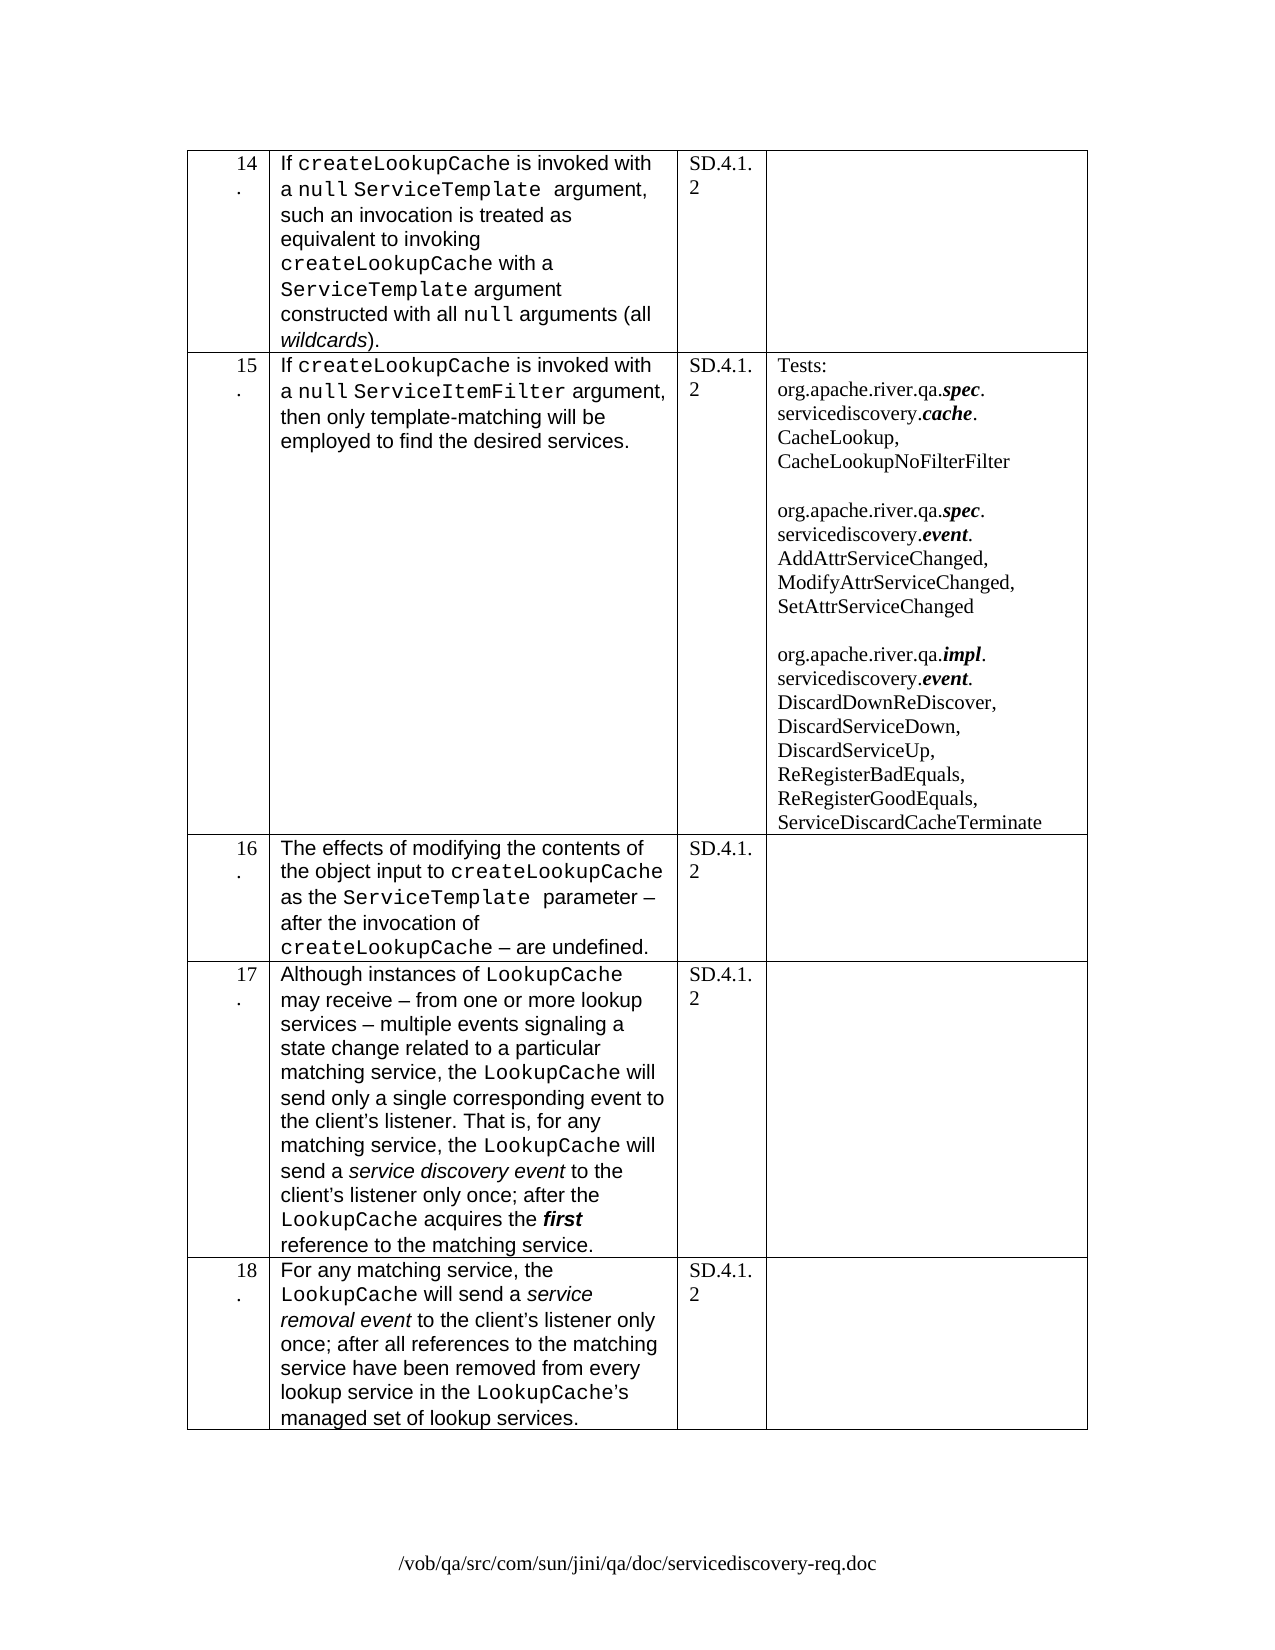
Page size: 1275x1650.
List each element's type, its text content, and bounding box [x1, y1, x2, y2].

table_cell If createLookupCache is invoked with a null ServiceTemplate argument, such an invocation is treated as equivalent to invoking createLookupCache with a ServiceTemplate argument constructed with all null arguments (all wildcards). [270, 151, 677, 352]
table_cell If createLookupCache is invoked with a null ServiceItemFilter argument, then only template-matching will be employed to find the desired services. [270, 353, 677, 834]
table_cell SD.4.1.2 [678, 353, 766, 834]
table_cell SD.4.1.2 [678, 835, 766, 961]
table_cell [188, 962, 269, 1257]
table_cell Tests: org.apache.river.qa.spec. servicediscovery.cache. CacheLookup, CacheLookupNoFilterFilter org.apache.river.qa.spec. servicediscovery.event. AddAttrServiceChanged, ModifyAttrServiceChanged, SetAttrServiceChanged org.apache.river.qa.impl. servicediscovery.event. DiscardDownReDiscover, DiscardServiceDown, DiscardServiceUp, ReRegisterBadEquals, ReRegisterGoodEquals, ServiceDiscardCacheTerminate [767, 353, 1087, 834]
table_cell SD.4.1.2 [678, 1258, 766, 1429]
table_cell The effects of modifying the contents of the object input to createLookupCache as the ServiceTemplate parameter – after the invocation of createLookupCache – are undefined. [270, 835, 677, 961]
table_cell [767, 151, 1087, 352]
table_cell [767, 835, 1087, 961]
table_cell For any matching service, the LookupCache will send a service removal event to the client’s listener only once; after all references to the matching service have been removed from every lookup service in the LookupCache’s managed set of lookup services. [270, 1258, 677, 1429]
table_cell [767, 962, 1087, 1257]
table_cell SD.4.1.2 [678, 151, 766, 352]
table_cell [767, 1258, 1087, 1429]
table_cell [188, 835, 269, 961]
table_cell [188, 353, 269, 834]
table_cell [188, 151, 269, 352]
table_cell SD.4.1.2 [678, 962, 766, 1257]
table_cell Although instances of LookupCache may receive – from one or more lookup services – multiple events signaling a state change related to a particular matching service, the LookupCache will send only a single corresponding event to the client’s listener. That is, for any matching service, the LookupCache will send a service discovery event to the client’s listener only once; after the LookupCache acquires the first reference to the matching service. [270, 962, 677, 1257]
table_cell [188, 1258, 269, 1429]
